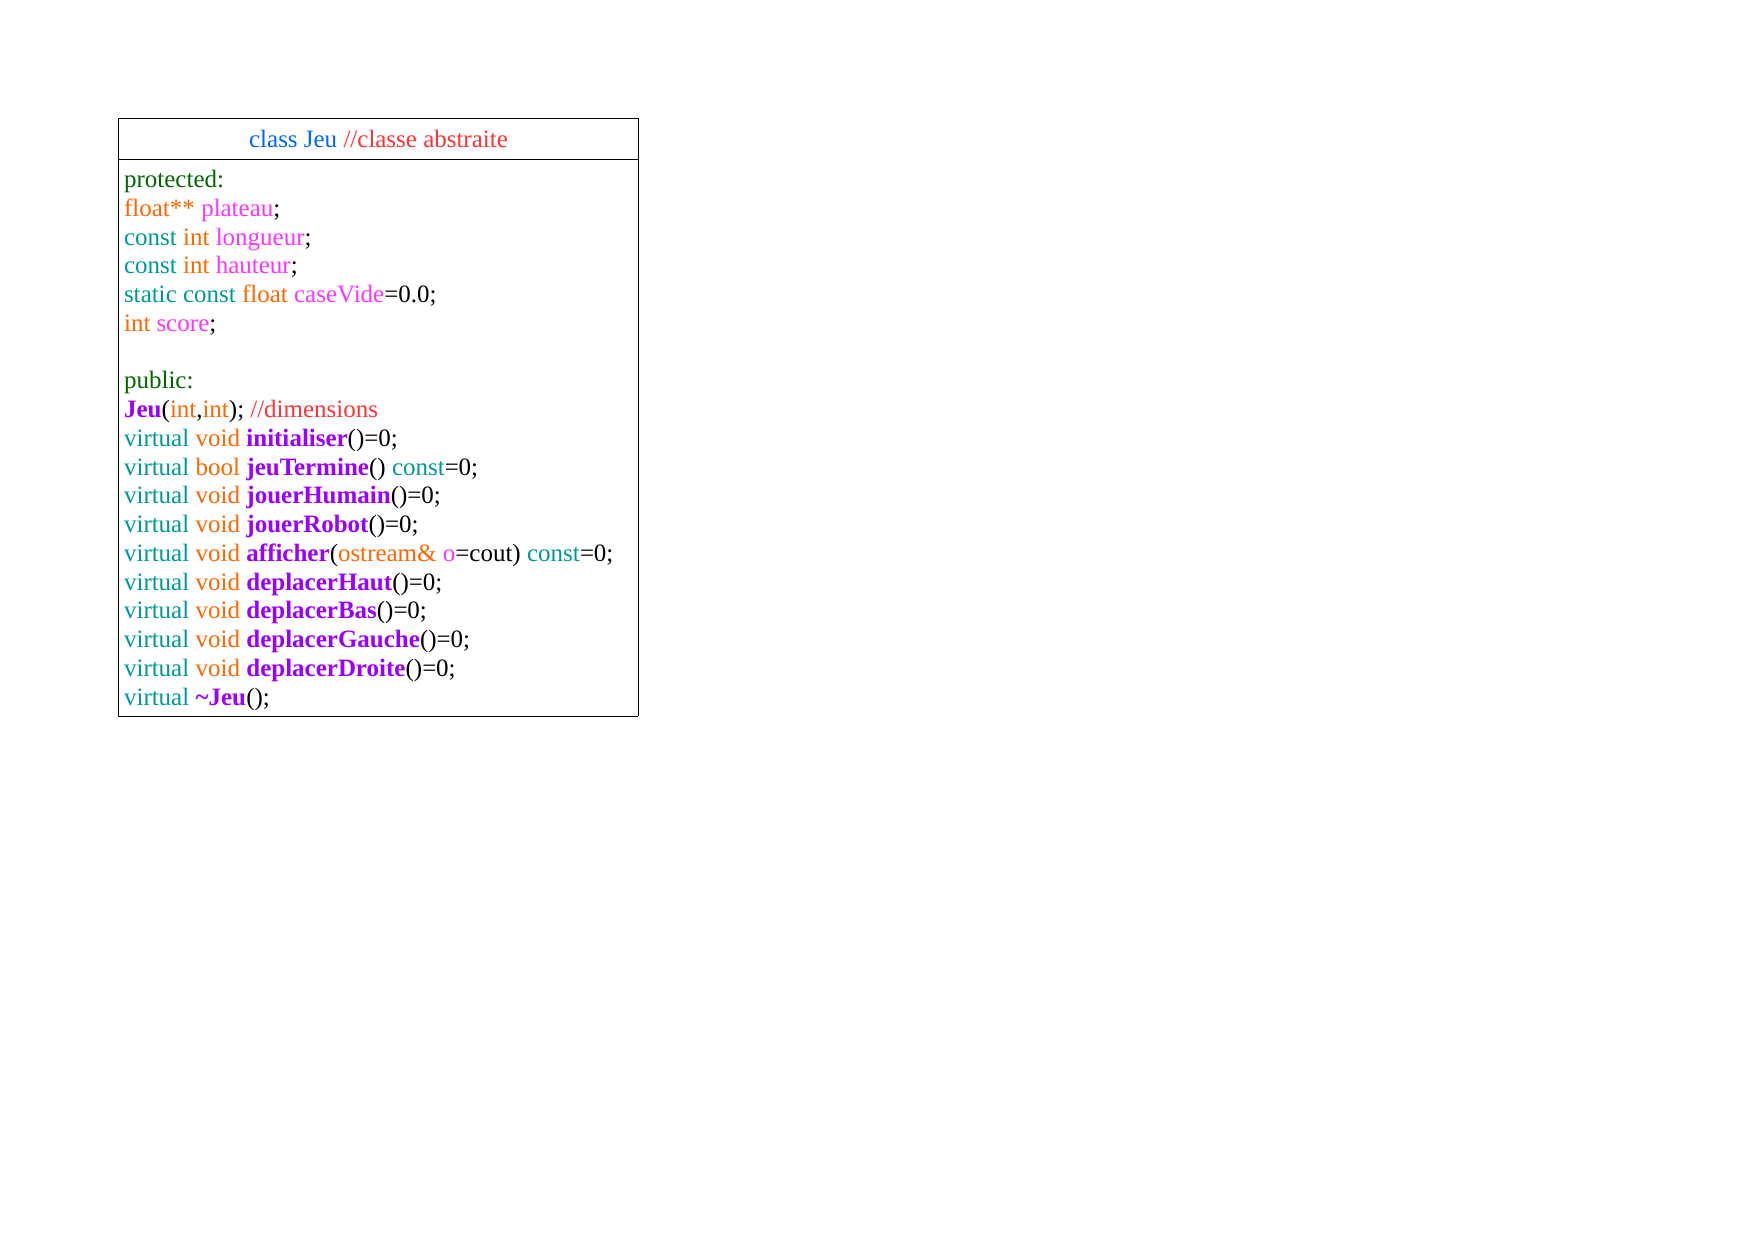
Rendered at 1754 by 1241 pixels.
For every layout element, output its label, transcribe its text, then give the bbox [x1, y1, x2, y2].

table_header class Jeu //classe abstraite [119, 119, 638, 158]
table_cell protected: float** plateau; const int longueur; const int hauteur; static const float caseVide=0.0; int score; public: Jeu(int,int); //dimensions virtual void initialiser()=0; virtual bool jeuTermine() const=0; virtual void jouerHumain()=0; virtual void jouerRobot()=0; virtual void afficher(ostream& o=cout) const=0; virtual void deplacerHaut()=0; virtual void deplacerBas()=0; virtual void deplacerGauche()=0; virtual void deplacerDroite()=0; virtual ~Jeu(); [119, 160, 638, 716]
